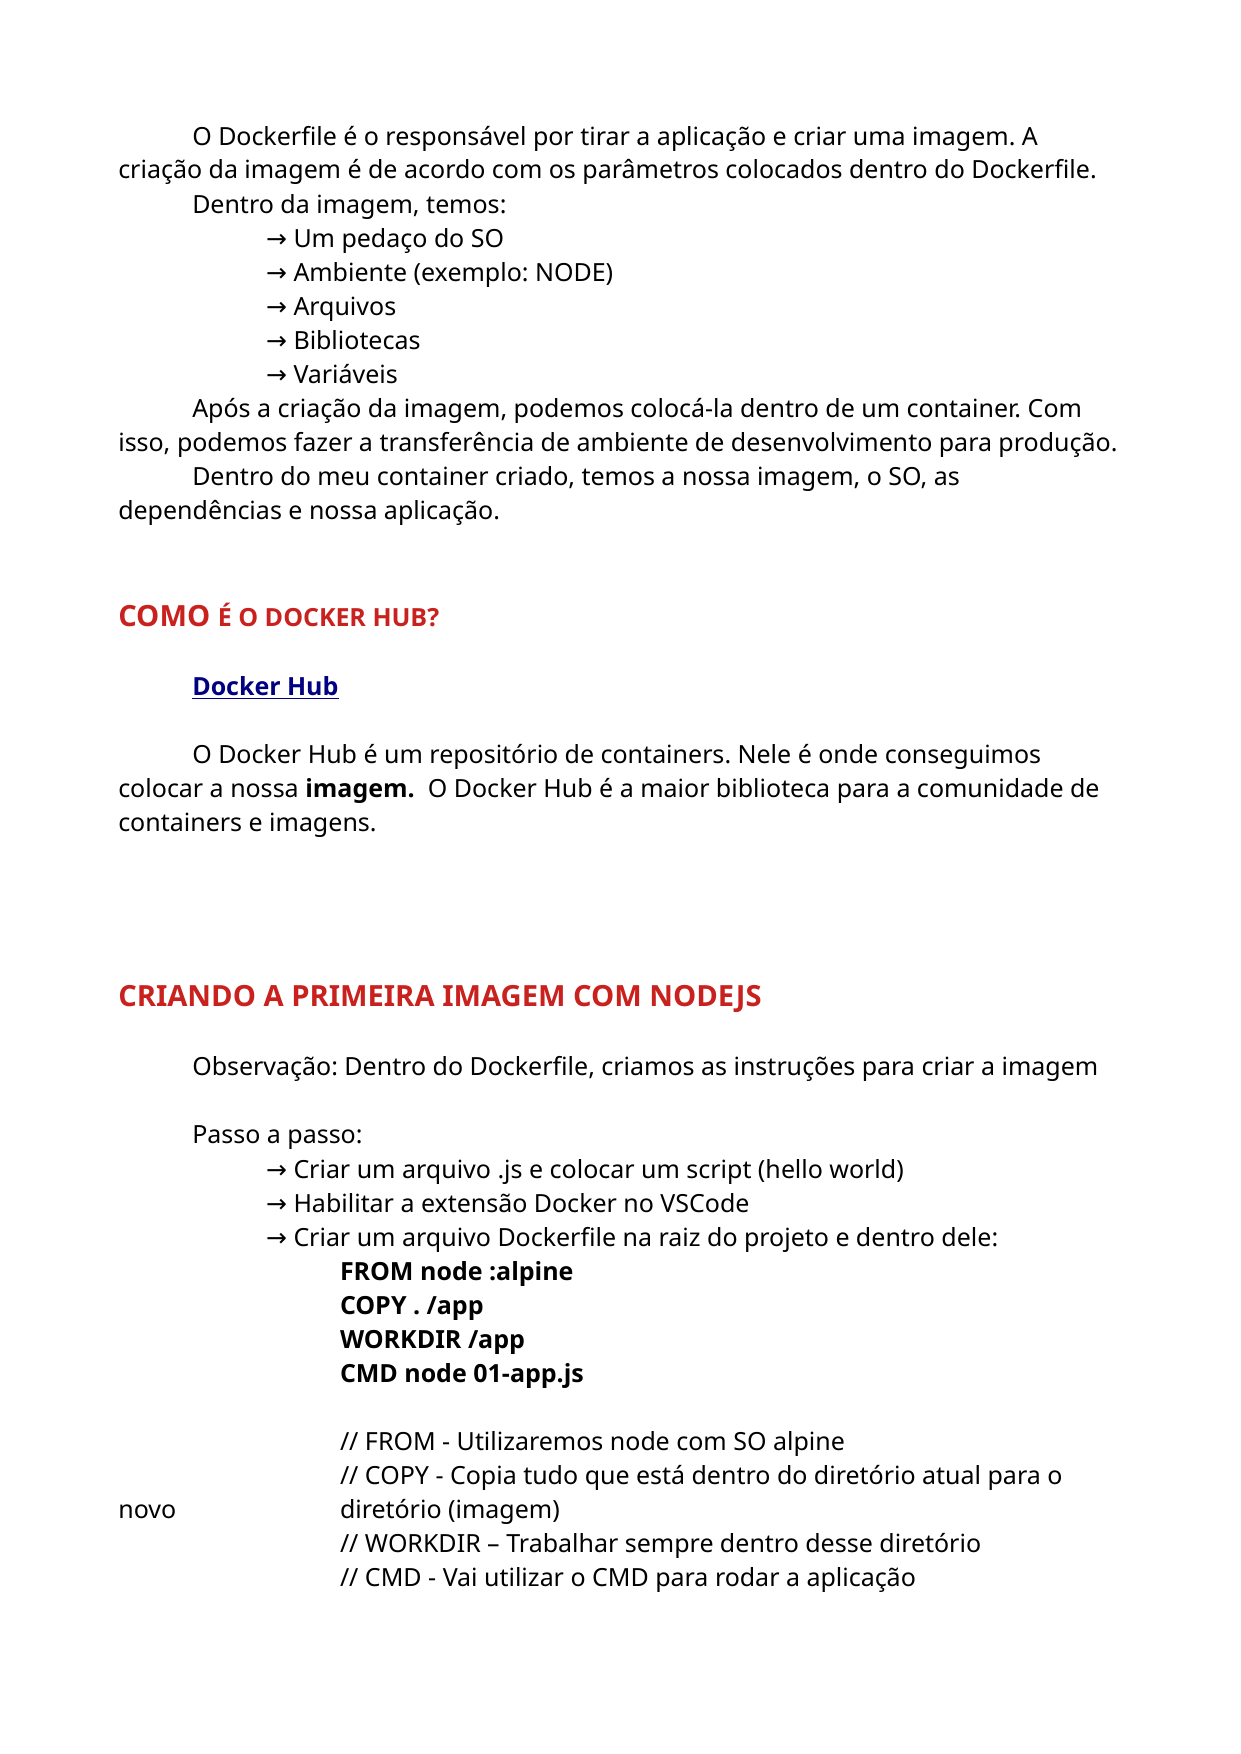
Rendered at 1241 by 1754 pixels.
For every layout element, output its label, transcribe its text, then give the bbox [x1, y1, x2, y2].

text → Um pedaço do SO [118, 220, 1122, 254]
text // WORKDIR – Trabalhar sempre dentro desse diretório [118, 1526, 1122, 1560]
text Dentro do meu container criado, temos a nossa imagem, o SO, as dependências e nossa aplicação. [118, 459, 1122, 527]
text FROM node :alpine [118, 1253, 1122, 1287]
text Observação: Dentro do Dockerfile, criamos as instruções para criar a imagem [118, 1049, 1122, 1083]
text CMD node 01-app.js [118, 1356, 1122, 1390]
text // COPY - Copia tudo que está dentro do diretório atual para o novo diretório (imagem) [118, 1458, 1122, 1526]
text WORKDIR /app [118, 1322, 1122, 1356]
text O Dockerfile é o responsável por tirar a aplicação e criar uma imagem. A criação da imagem é de acordo com os parâmetros colocados dentro do Dockerfile. [118, 118, 1122, 186]
text → Criar um arquivo .js e colocar um script (hello world) [118, 1151, 1122, 1185]
text O Docker Hub é um repositório de containers. Nele é onde conseguimos colocar a nossa imagem. O Docker Hub é a maior biblioteca para a comunidade de containers e imagens. [118, 737, 1122, 839]
text → Bibliotecas [118, 322, 1122, 357]
text // FROM - Utilizaremos node com SO alpine [118, 1424, 1122, 1458]
text Passo a passo: [118, 1117, 1122, 1151]
text // CMD - Vai utilizar o CMD para rodar a aplicação [118, 1560, 1122, 1594]
text COMO É O DOCKER HUB? [118, 595, 1122, 635]
text COPY . /app [118, 1287, 1122, 1322]
text Após a criação da imagem, podemos colocá-la dentro de um container. Com isso, podemos fazer a transferência de ambiente de desenvolvimento para produção. [118, 391, 1122, 459]
text → Arquivos [118, 288, 1122, 322]
text → Ambiente (exemplo: NODE) [118, 254, 1122, 288]
text Docker Hub [118, 669, 1122, 703]
text CRIANDO A PRIMEIRA IMAGEM COM NODEJS [118, 975, 1122, 1015]
text → Variáveis [118, 357, 1122, 391]
text → Habilitar a extensão Docker no VSCode [118, 1185, 1122, 1219]
text Dentro da imagem, temos: [118, 186, 1122, 220]
text → Criar um arquivo Dockerfile na raiz do projeto e dentro dele: [118, 1219, 1122, 1253]
